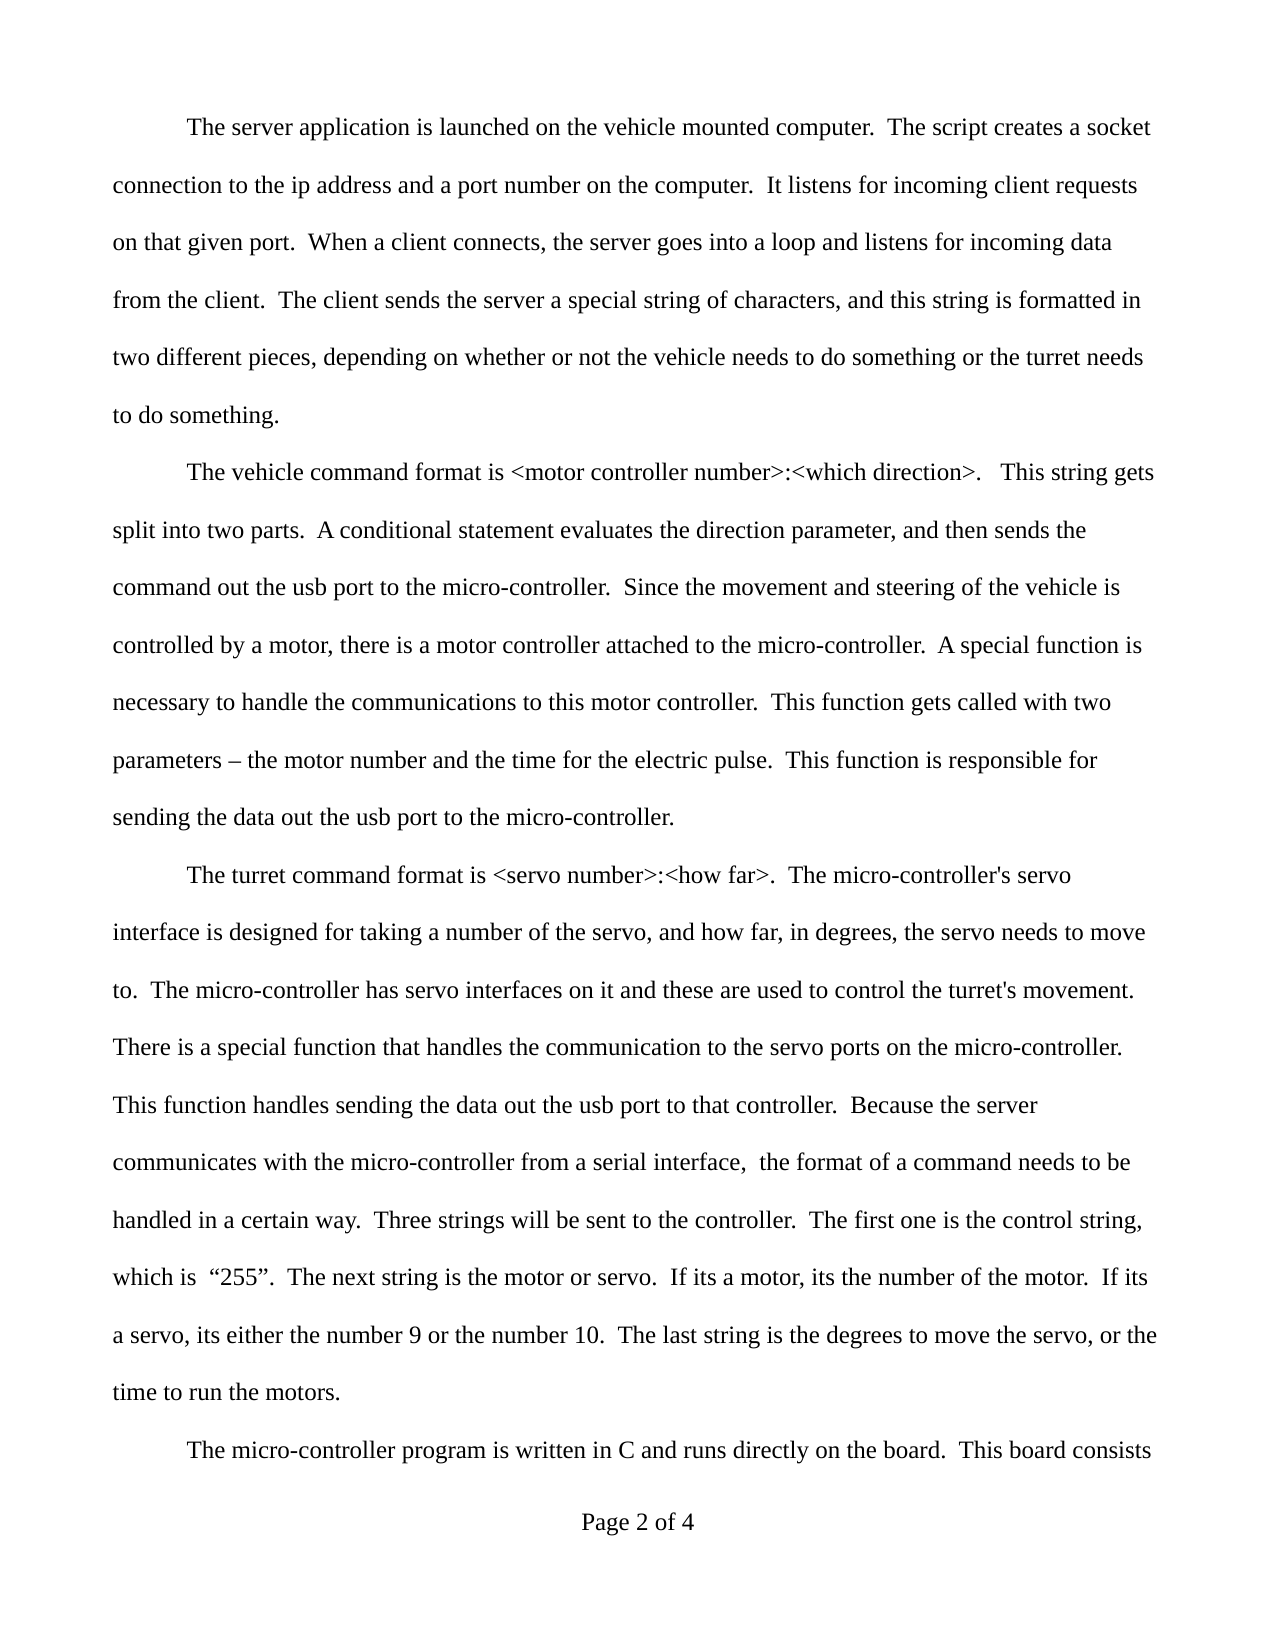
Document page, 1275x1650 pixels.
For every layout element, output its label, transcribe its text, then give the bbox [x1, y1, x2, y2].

text The server application is launched on the vehicle mounted computer. The script creates a socket connection to the ip address and a port number on the computer. It listens for incoming client requests on that given port. When a client connects, the server goes into a loop and listens for incoming data from the client. The client sends the server a special string of characters, and this string is formatted in two different pieces, depending on whether or not the vehicle needs to do something or the turret needs to do something. [112, 112, 1162, 429]
text The vehicle command format is <motor controller number>:<which direction>. This string gets split into two parts. A conditional statement evaluates the direction parameter, and then sends the command out the usb port to the micro-controller. Since the movement and steering of the vehicle is controlled by a motor, there is a motor controller attached to the micro-controller. A special function is necessary to handle the communications to this motor controller. This function gets called with two parameters – the motor number and the time for the electric pulse. This function is responsible for sending the data out the usb port to the micro-controller. [112, 457, 1162, 831]
text The turret command format is <servo number>:<how far>. The micro-controller's servo interface is designed for taking a number of the servo, and how far, in degrees, the servo needs to move to. The micro-controller has servo interfaces on it and these are used to control the turret's movement. There is a special function that handles the communication to the servo ports on the micro-controller. This function handles sending the data out the usb port to that controller. Because the server communicates with the micro-controller from a serial interface, the format of a command needs to be handled in a certain way. Three strings will be sent to the controller. The first one is the control string, which is “255”. The next string is the motor or servo. If its a motor, its the number of the motor. If its a servo, its either the number 9 or the number 10. The last string is the degrees to move the servo, or the time to run the motors. [112, 860, 1162, 1406]
text The micro-controller program is written in C and runs directly on the board. This board consists [112, 1435, 1162, 1464]
